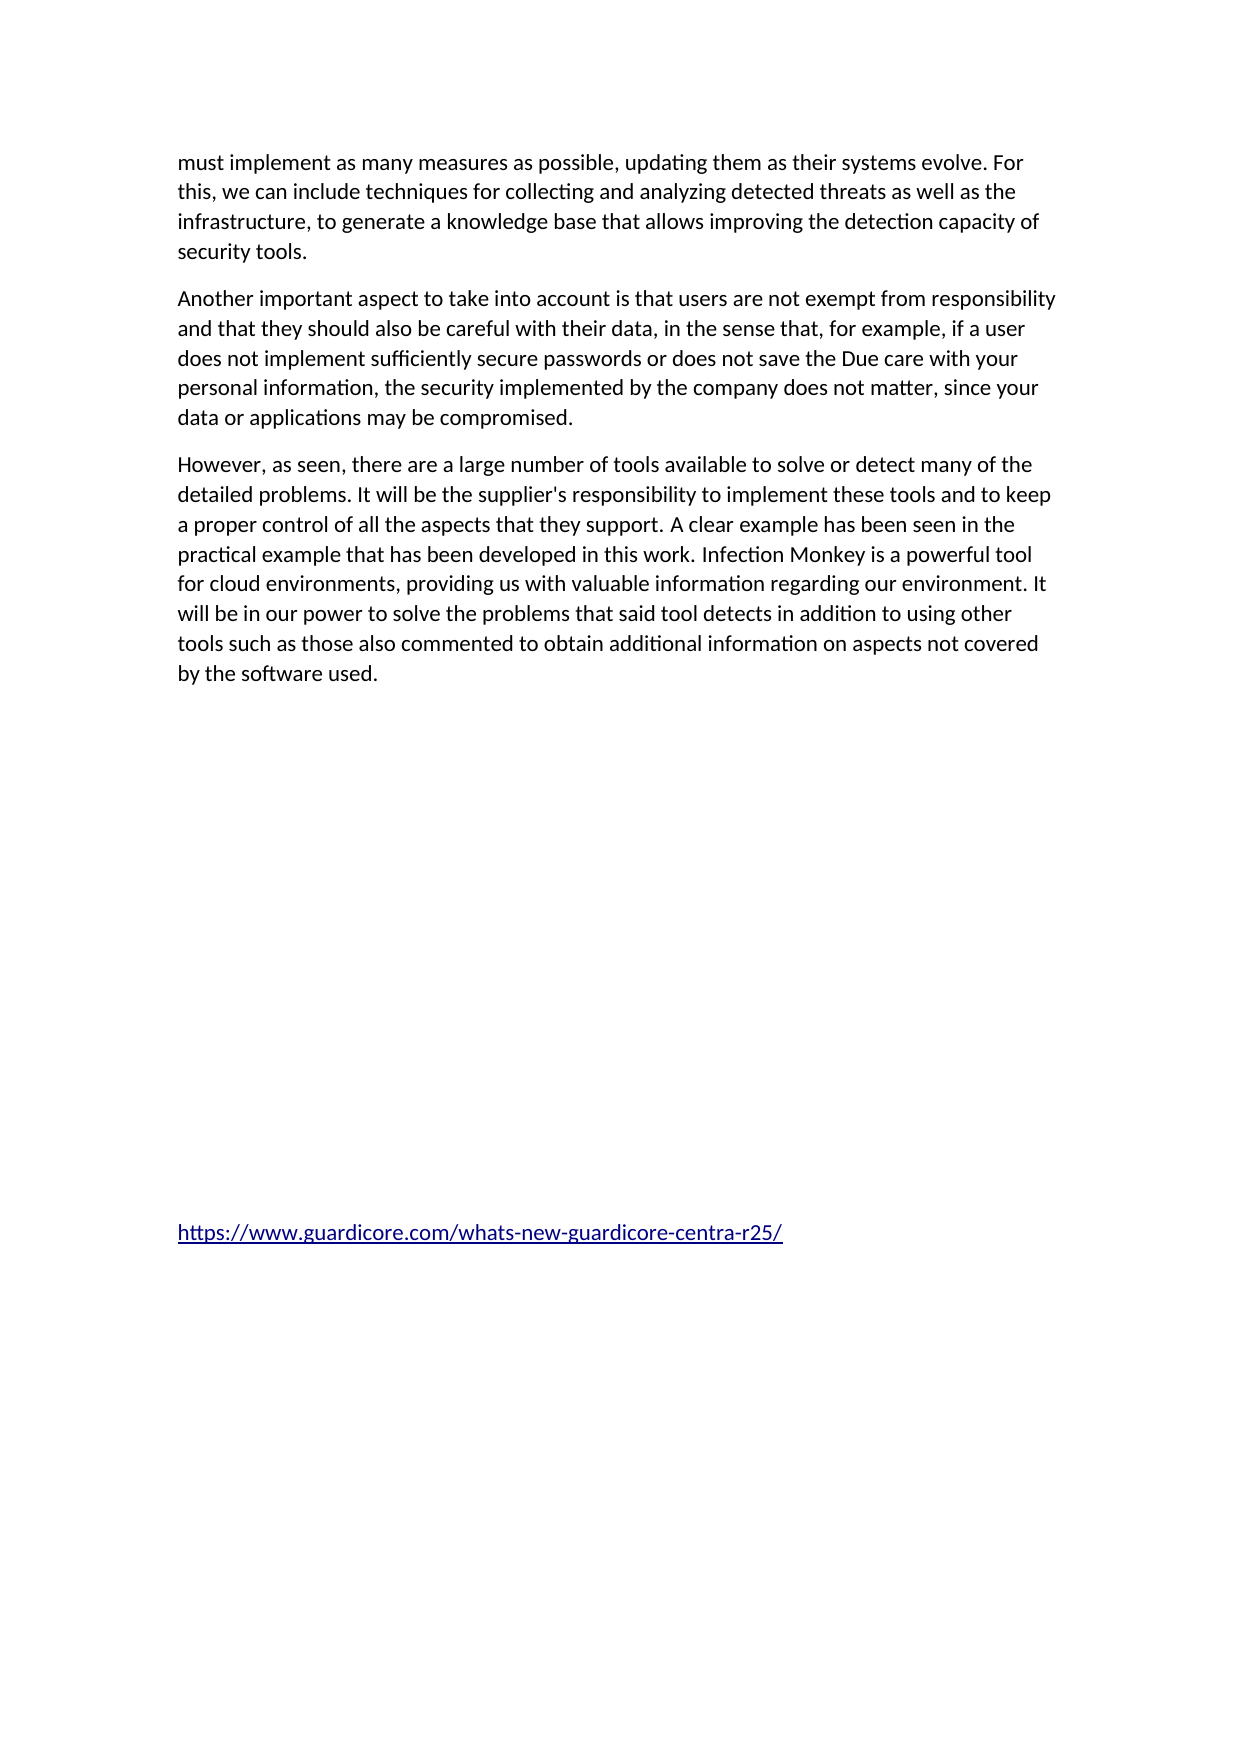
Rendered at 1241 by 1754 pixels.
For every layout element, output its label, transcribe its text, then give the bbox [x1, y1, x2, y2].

text Another important aspect to take into account is that users are not exempt from responsibility and that they should also be careful with their data, in the sense that, for example, if a user does not implement sufficiently secure passwords or does not save the Due care with your personal information, the security implemented by the company does not matter, since your data or applications may be compromised. [177, 284, 1063, 431]
text However, as seen, there are a large number of tools available to solve or detect many of the detailed problems. It will be the supplier's responsibility to implement these tools and to keep a proper control of all the aspects that they support. A clear example has been seen in the practical example that has been developed in this work. Infection Monkey is a powerful tool for cloud environments, providing us with valuable information regarding our environment. It will be in our power to solve the problems that said tool detects in addition to using other tools such as those also commented to obtain additional information on aspects not covered by the software used. [177, 450, 1063, 687]
text https://www.guardicore.com/whats-new-guardicore-centra-r25/ [177, 1218, 1063, 1246]
text must implement as many measures as possible, updating them as their systems evolve. For this, we can include techniques for collecting and analyzing detected threats as well as the infrastructure, to generate a knowledge base that allows improving the detection capacity of security tools. [177, 148, 1063, 265]
